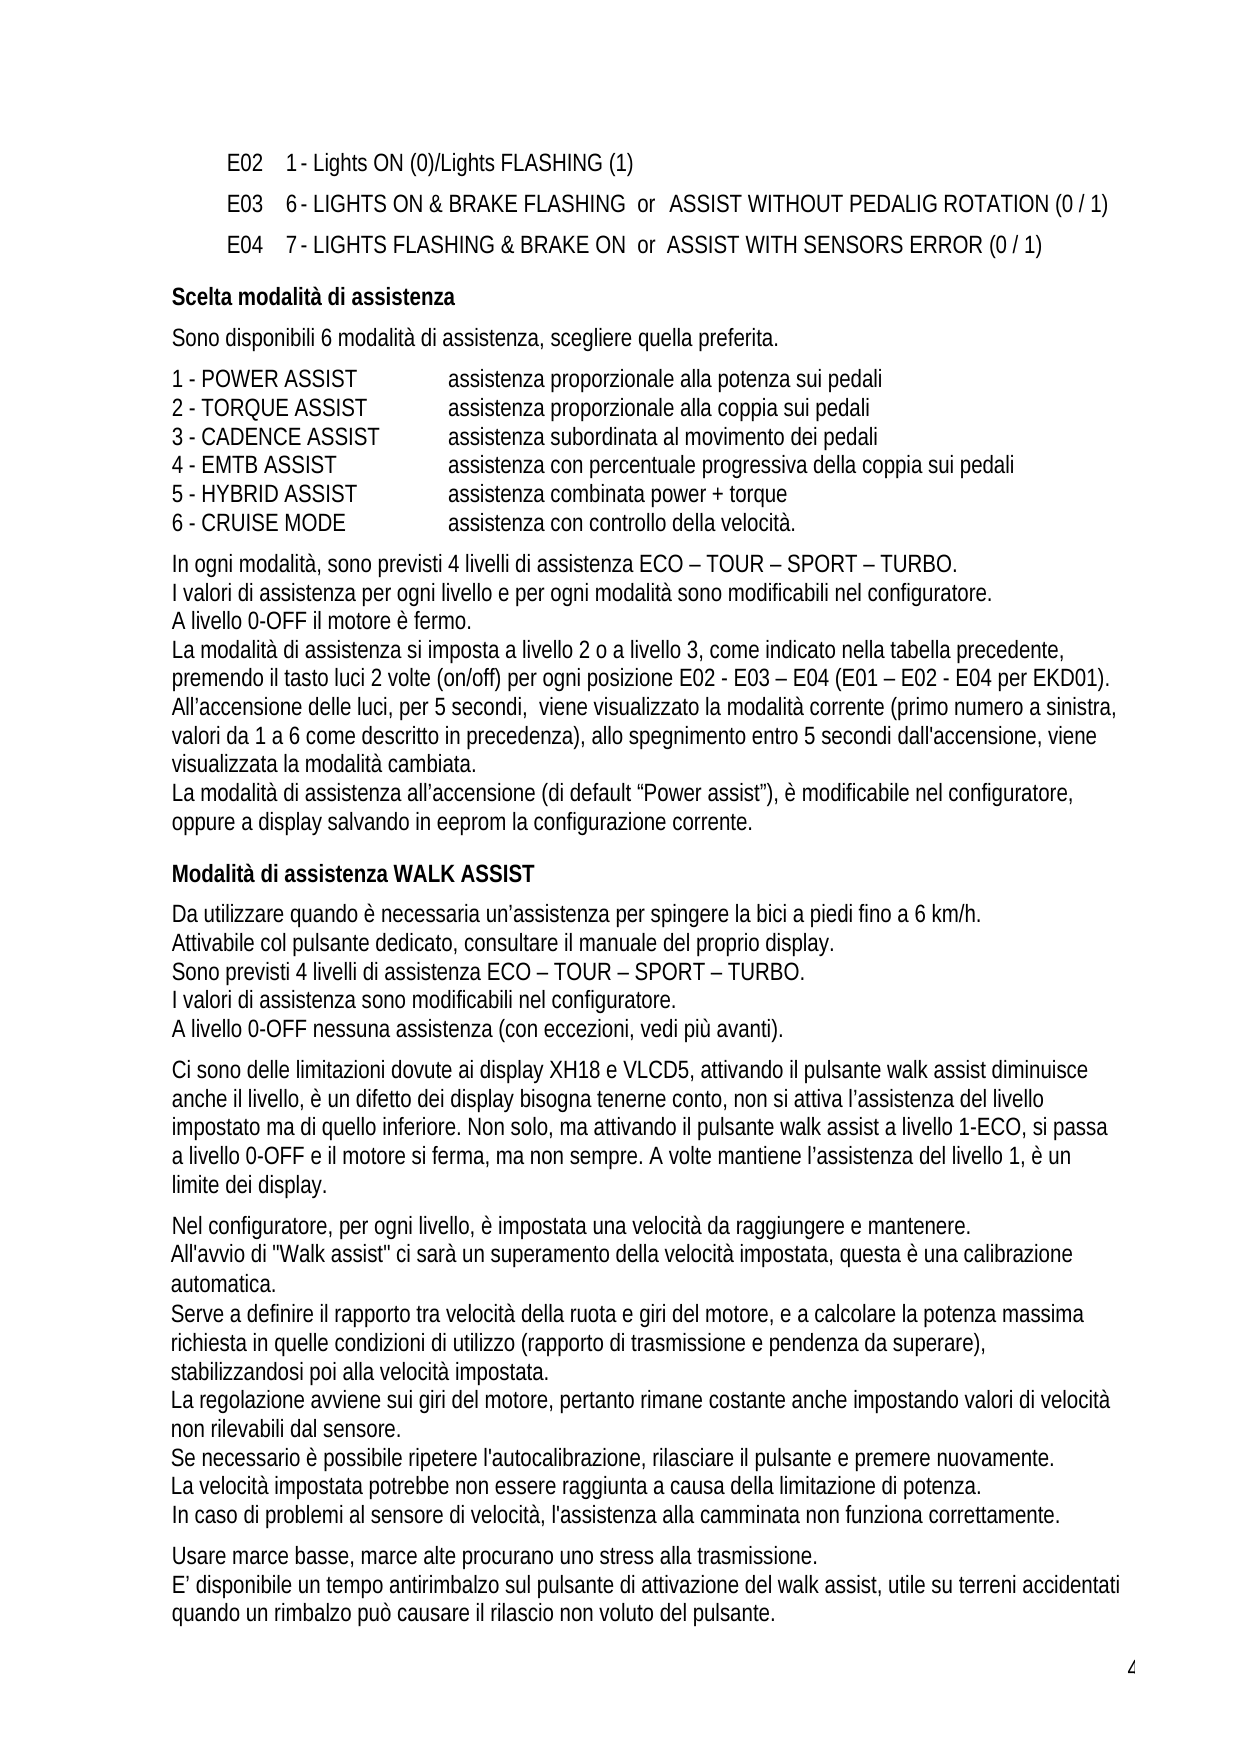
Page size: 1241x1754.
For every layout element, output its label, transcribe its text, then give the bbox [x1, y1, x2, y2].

text Usare marce basse, marce alte procurano uno stress alla trasmissione. [172, 1541, 1125, 1570]
text In caso di problemi al sensore di velocità, l'assistenza alla camminata non funziona correttamente. [172, 1500, 1125, 1529]
text All’accensione delle luci, per 5 secondi, viene visualizzato la modalità corrente (primo numero a sinistra, valori da 1 a 6 come descritto in precedenza), allo spegnimento entro 5 secondi dall'accensione, viene visualizzata la modalità cambiata. [172, 692, 1125, 778]
text Da utilizzare quando è necessaria un’assistenza per spingere la bici a piedi fino a 6 km/h. [172, 899, 1125, 928]
text Ci sono delle limitazioni dovute ai display XH18 e VLCD5, attivando il pulsante walk assist diminuisce anche il livello, è un difetto dei display bisogna tenerne conto, non si attiva l’assistenza del livello impostato ma di quello inferiore. Non solo, ma attivando il pulsante walk assist a livello 1-ECO, si passa a livello 0-OFF e il motore si ferma, ma non sempre. A volte mantiene l’assistenza del livello 1, è un limite dei display. [172, 1055, 1125, 1198]
text 3 - CADENCE ASSIST assistenza subordinata al movimento dei pedali [172, 422, 1125, 450]
text E02 1 - Lights ON (0)/Lights FLASHING (1) [172, 148, 1125, 176]
text I valori di assistenza per ogni livello e per ogni modalità sono modificabili nel configuratore. [172, 577, 1125, 606]
text Scelta modalità di assistenza [172, 282, 1125, 311]
text La regolazione avviene sui giri del motore, pertanto rimane costante anche impostando valori di velocità non rilevabili dal sensore. [171, 1385, 1125, 1443]
text Nel configuratore, per ogni livello, è impostata una velocità da raggiungere e mantenere. [172, 1211, 1125, 1239]
text 2 - TORQUE ASSIST assistenza proporzionale alla coppia sui pedali [172, 393, 1125, 422]
text 4 - EMTB ASSIST assistenza con percentuale progressiva della coppia sui pedali [172, 450, 1125, 479]
text Serve a definire il rapporto tra velocità della ruota e giri del motore, e a calcolare la potenza massima richiesta in quelle condizioni di utilizzo (rapporto di trasmissione e pendenza da superare), stabilizzandosi poi alla velocità impostata. [171, 1299, 1125, 1385]
text I valori di assistenza sono modificabili nel configuratore. [172, 985, 1125, 1014]
text La modalità di assistenza si imposta a livello 2 o a livello 3, come indicato nella tabella precedente, premendo il tasto luci 2 volte (on/off) per ogni posizione E02 - E03 – E04 (E01 – E02 - E04 per EKD01). [172, 635, 1125, 692]
text Se necessario è possibile ripetere l'autocalibrazione, rilasciare il pulsante e premere nuovamente. [171, 1443, 1125, 1471]
text 6 - CRUISE MODE assistenza con controllo della velocità. [172, 508, 1125, 536]
text La velocità impostata potrebbe non essere raggiunta a causa della limitazione di potenza. [171, 1471, 1125, 1500]
text Sono disponibili 6 modalità di assistenza, scegliere quella preferita. [172, 323, 1125, 352]
text E03 6 - LIGHTS ON & BRAKE FLASHING or ASSIST WITHOUT PEDALIG ROTATION (0 / 1) [172, 189, 1125, 217]
text 5 - HYBRID ASSIST assistenza combinata power + torque [172, 479, 1125, 508]
text A livello 0-OFF il motore è fermo. [172, 606, 1125, 635]
text All'avvio di "Walk assist" ci sarà un superamento della velocità impostata, questa è una calibrazione automatica. [171, 1239, 1125, 1298]
text E’ disponibile un tempo antirimbalzo sul pulsante di attivazione del walk assist, utile su terreni accidentati quando un rimbalzo può causare il rilascio non voluto del pulsante. [172, 1570, 1125, 1627]
text In ogni modalità, sono previsti 4 livelli di assistenza ECO – TOUR – SPORT – TURBO. [172, 549, 1125, 577]
text La modalità di assistenza all’accensione (di default “Power assist”), è modificabile nel configuratore, oppure a display salvando in eeprom la configurazione corrente. [172, 778, 1125, 835]
text Attivabile col pulsante dedicato, consultare il manuale del proprio display. [172, 928, 1125, 957]
text E04 7 - LIGHTS FLASHING & BRAKE ON or ASSIST WITH SENSORS ERROR (0 / 1) [172, 230, 1125, 258]
text Sono previsti 4 livelli di assistenza ECO – TOUR – SPORT – TURBO. [172, 957, 1125, 985]
text Modalità di assistenza WALK ASSIST [172, 859, 1125, 888]
text A livello 0-OFF nessuna assistenza (con eccezioni, vedi più avanti). [172, 1014, 1125, 1043]
text 1 - POWER ASSIST assistenza proporzionale alla potenza sui pedali [172, 364, 1125, 393]
